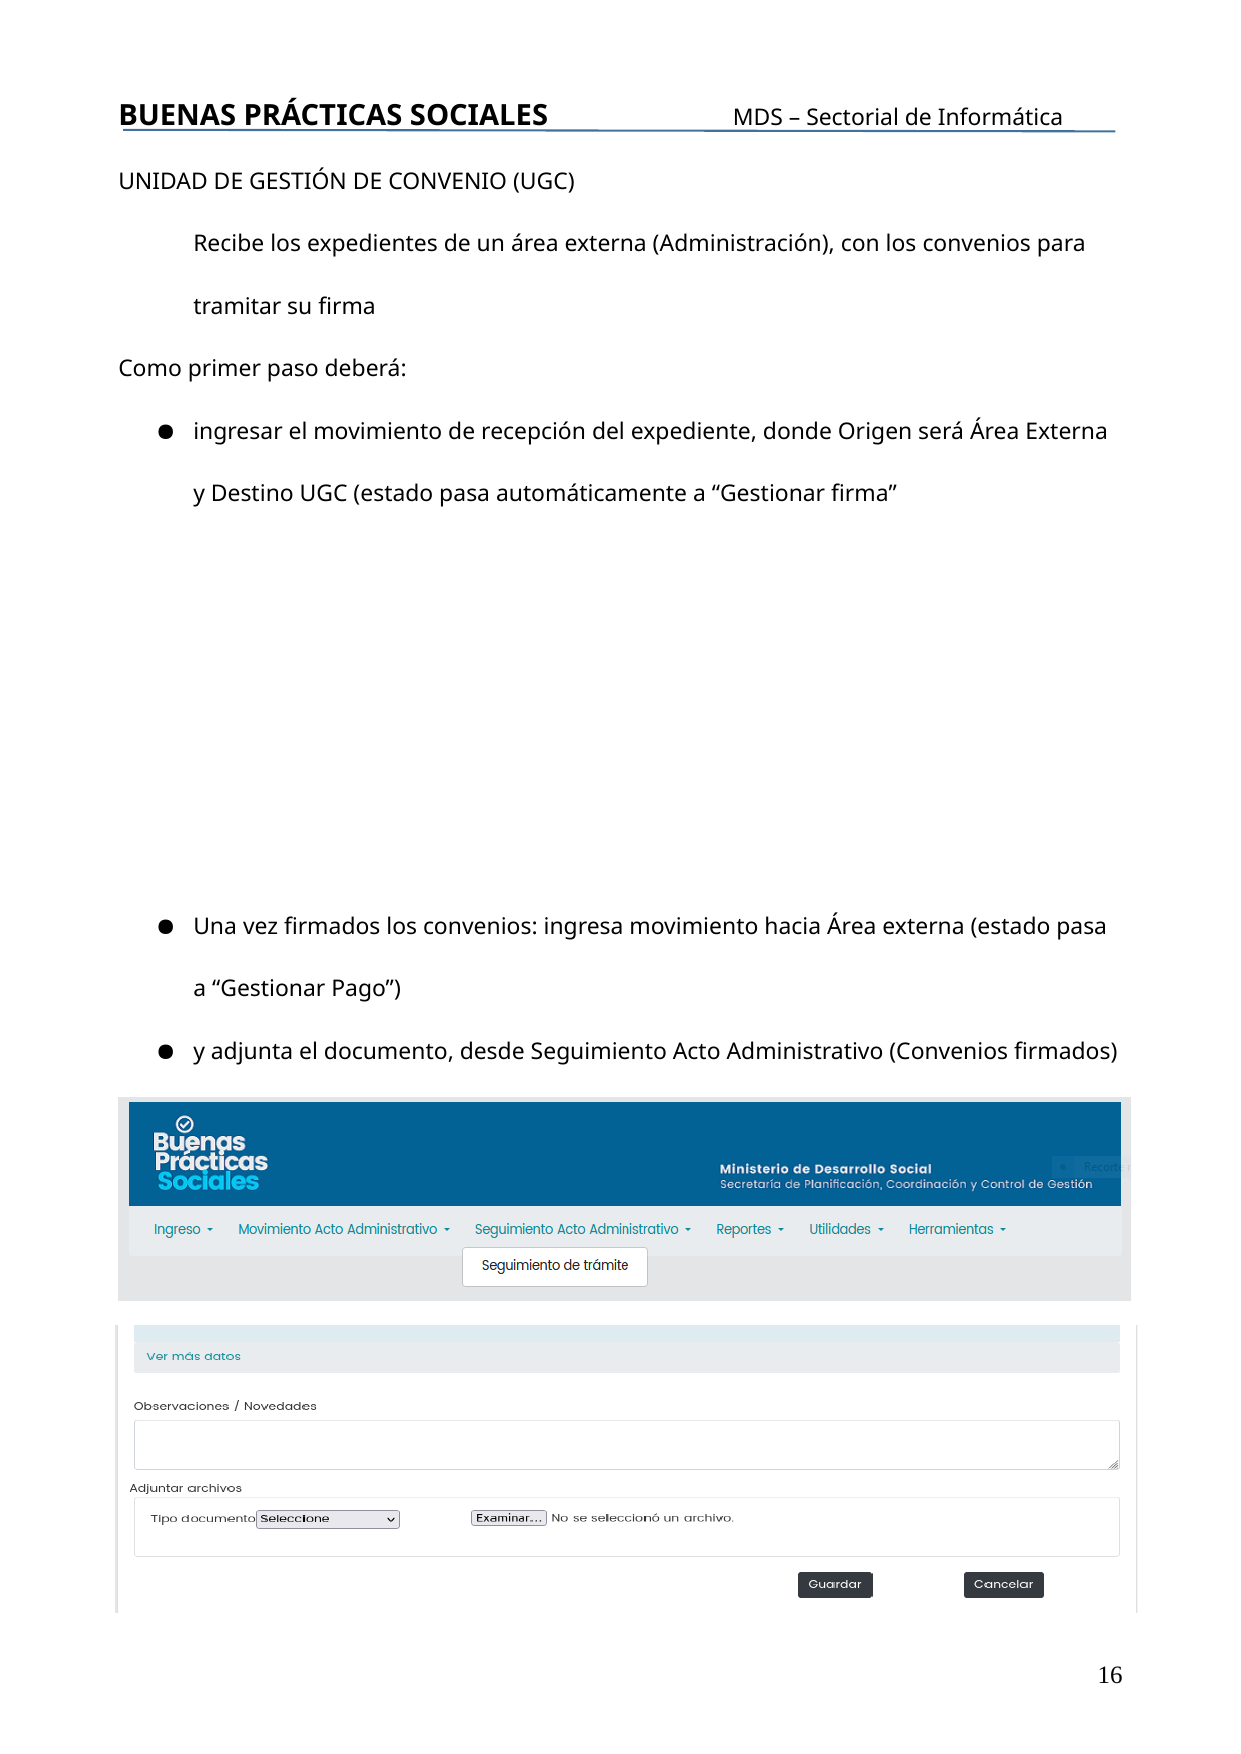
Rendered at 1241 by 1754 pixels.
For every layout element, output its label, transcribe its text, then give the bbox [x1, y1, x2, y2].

text UNIDAD DE GESTIÓN DE CONVENIO (UGC) [118, 165, 1122, 196]
text Como primer paso deberá: [118, 352, 1122, 383]
list Una vez firmados los convenios: ingresa movimiento hacia Área externa (estado pasa a “Gestionar Pago”) [156, 910, 1122, 1003]
picture [115, 1325, 1138, 1613]
picture [118, 1097, 1132, 1301]
list Recibe los expedientes de un área externa (Administración), con los convenios para tramitar su firma [156, 227, 1122, 321]
list ingresar el movimiento de recepción del expediente, donde Origen será Área Externa y Destino UGC (estado pasa automáticamente a “Gestionar firma” [156, 415, 1122, 508]
list y adjunta el documento, desde Seguimiento Acto Administrativo (Convenios firmados) [156, 1035, 1122, 1066]
